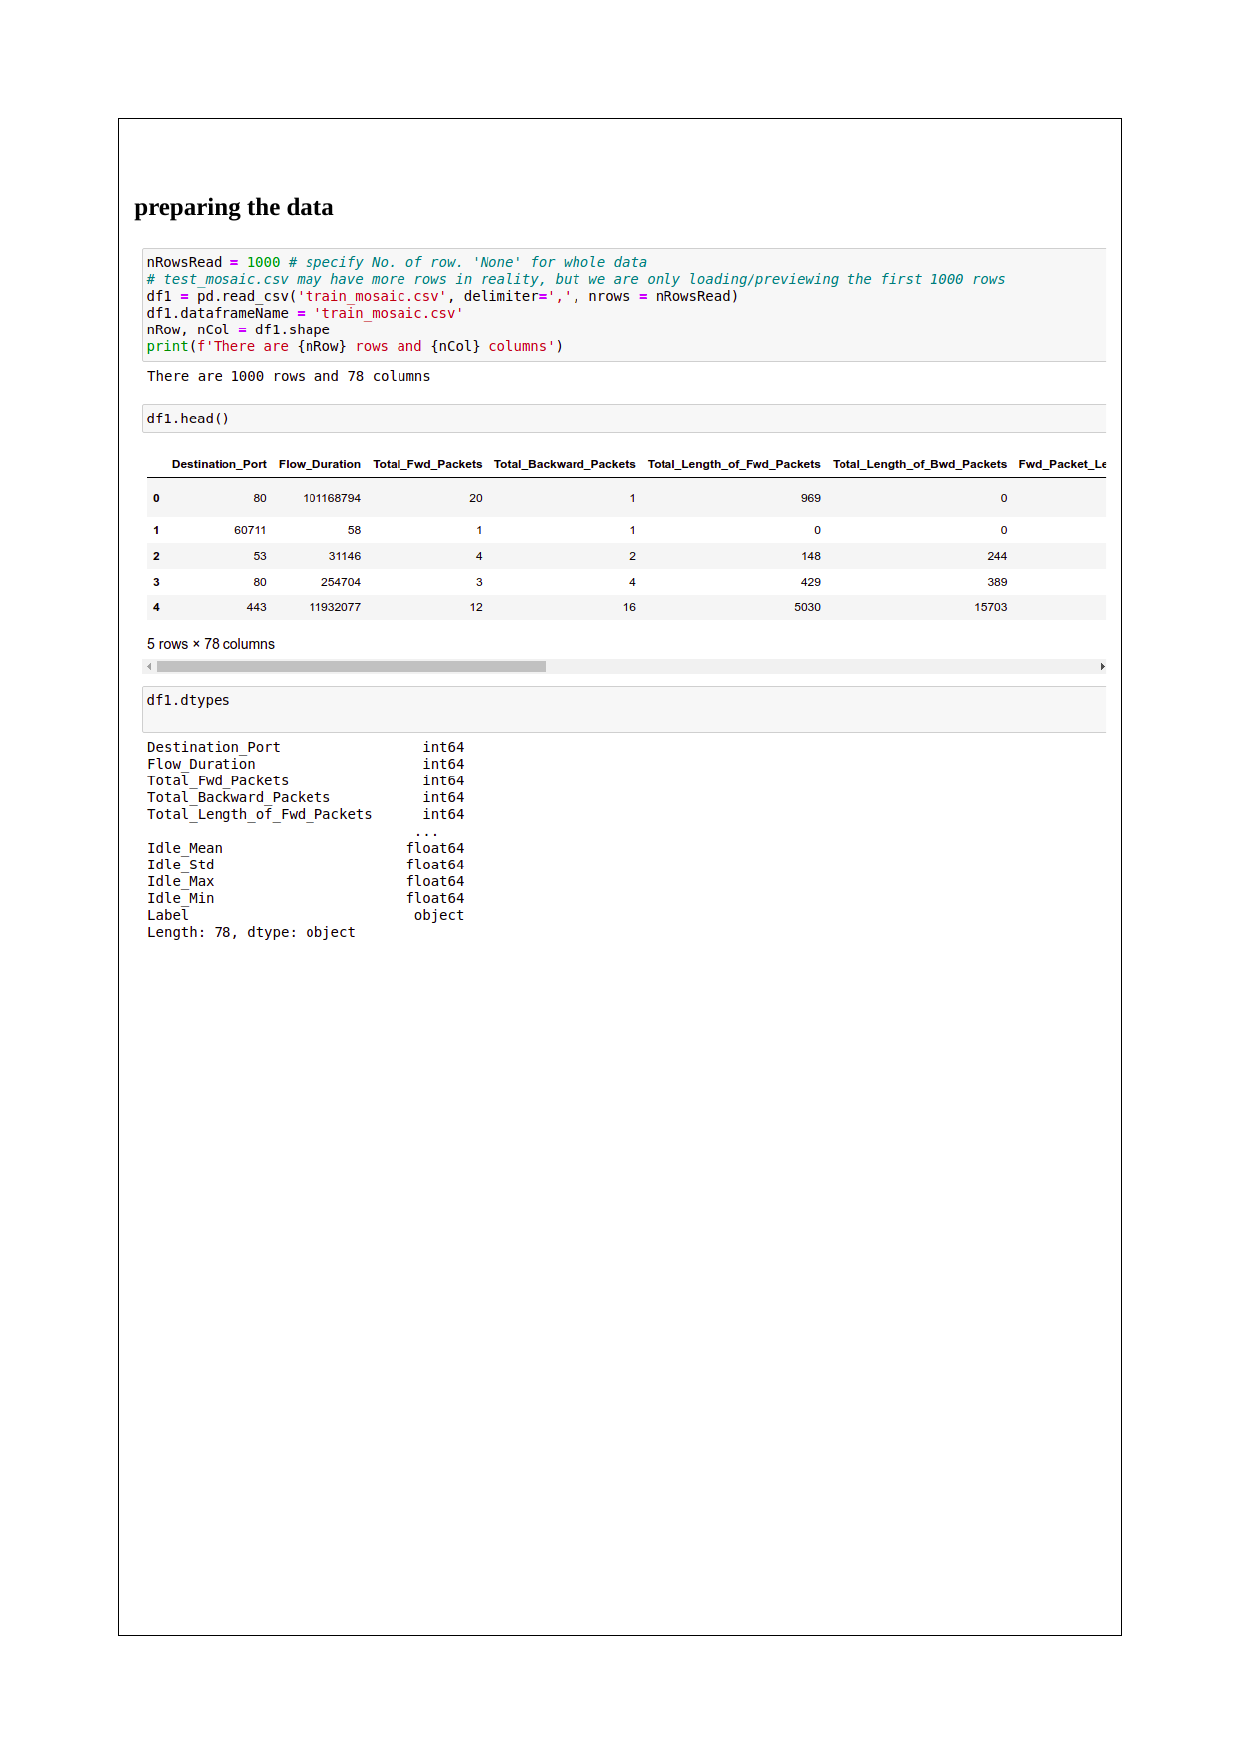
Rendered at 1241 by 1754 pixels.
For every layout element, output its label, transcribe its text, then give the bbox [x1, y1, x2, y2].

picture [134, 240, 1107, 956]
text preparing the data [134, 192, 1106, 221]
